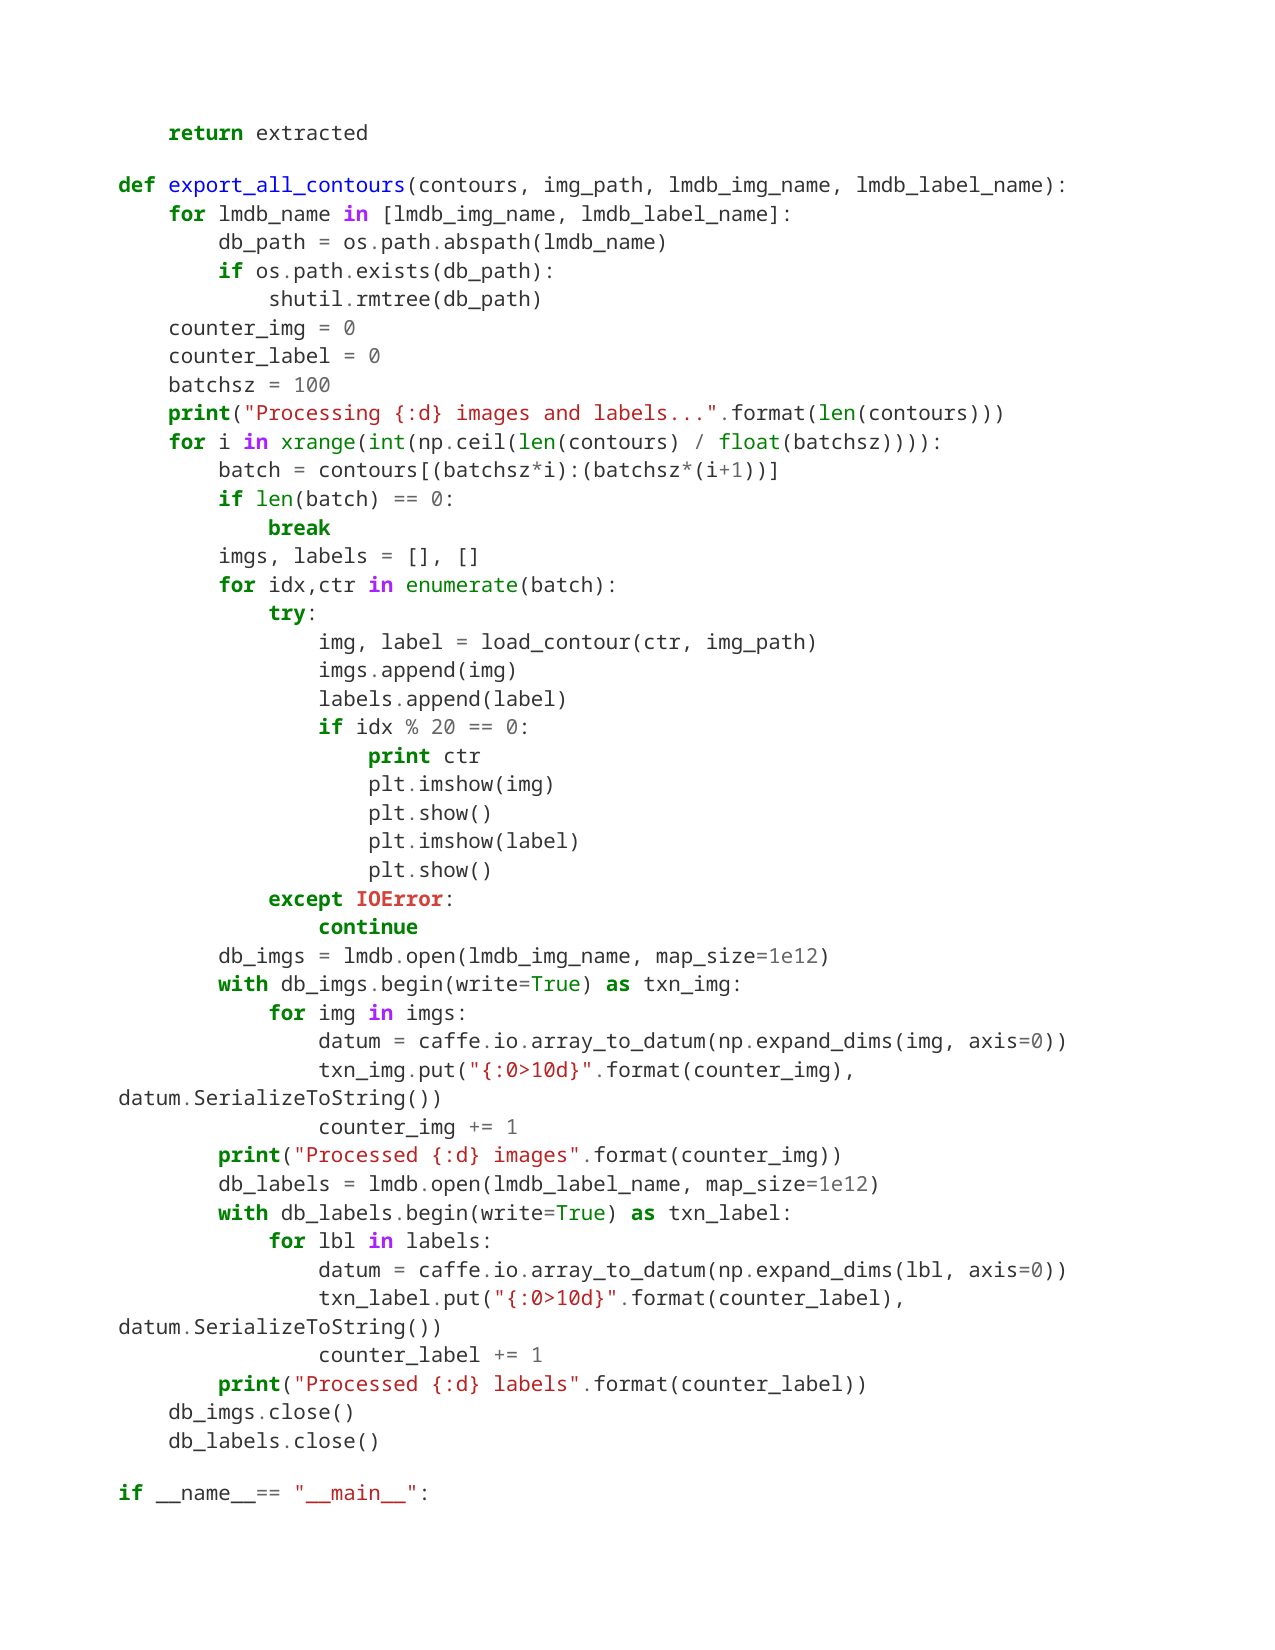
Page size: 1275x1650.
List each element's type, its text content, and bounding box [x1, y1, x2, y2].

text txn_img.put("{:0>10d}".format(counter_img), datum.SerializeToString()) [118, 1055, 1157, 1112]
text counter_label += 1 [118, 1340, 1157, 1369]
text db_imgs.close() [118, 1397, 1157, 1426]
text counter_img = 0 [118, 313, 1157, 341]
text counter_img += 1 [118, 1112, 1157, 1141]
text labels.append(label) [118, 684, 1157, 712]
text imgs, labels = [], [] [118, 541, 1157, 570]
text batch = contours[(batchsz*i):(batchsz*(i+1))] [118, 456, 1157, 484]
text datum = caffe.io.array_to_datum(np.expand_dims(lbl, axis=0)) [118, 1255, 1157, 1283]
text imgs.append(img) [118, 655, 1157, 684]
text batchsz = 100 [118, 370, 1157, 398]
text for i in xrange(int(np.ceil(len(contours) / float(batchsz)))): [118, 427, 1157, 456]
text db_labels = lmdb.open(lmdb_label_name, map_size=1e12) [118, 1169, 1157, 1198]
text for lbl in labels: [118, 1226, 1157, 1255]
text for lmdb_name in [lmdb_img_name, lmdb_label_name]: [118, 199, 1157, 227]
text print("Processed {:d} images".format(counter_img)) [118, 1141, 1157, 1169]
text def export_all_contours(contours, img_path, lmdb_img_name, lmdb_label_name): [118, 170, 1157, 199]
text datum = caffe.io.array_to_datum(np.expand_dims(img, axis=0)) [118, 1026, 1157, 1055]
text if len(batch) == 0: [118, 484, 1157, 513]
text for img in imgs: [118, 998, 1157, 1026]
text try: [118, 598, 1157, 627]
text shutil.rmtree(db_path) [118, 284, 1157, 313]
text if __name__== "__main__": [118, 1478, 1157, 1506]
text print ctr [118, 741, 1157, 769]
text plt.show() [118, 855, 1157, 884]
text print("Processed {:d} labels".format(counter_label)) [118, 1369, 1157, 1397]
text counter_label = 0 [118, 341, 1157, 370]
text print("Processing {:d} images and labels...".format(len(contours))) [118, 398, 1157, 427]
text return extracted [118, 118, 1157, 147]
text plt.imshow(img) [118, 769, 1157, 798]
text plt.imshow(label) [118, 827, 1157, 855]
text if idx % 20 == 0: [118, 712, 1157, 741]
text with db_labels.begin(write=True) as txn_label: [118, 1198, 1157, 1226]
text db_path = os.path.abspath(lmdb_name) [118, 227, 1157, 256]
text img, label = load_contour(ctr, img_path) [118, 627, 1157, 655]
text plt.show() [118, 798, 1157, 827]
text continue [118, 912, 1157, 941]
text db_labels.close() [118, 1426, 1157, 1454]
text except IOError: [118, 884, 1157, 912]
text db_imgs = lmdb.open(lmdb_img_name, map_size=1e12) [118, 941, 1157, 969]
text break [118, 513, 1157, 541]
text with db_imgs.begin(write=True) as txn_img: [118, 969, 1157, 998]
text txn_label.put("{:0>10d}".format(counter_label), datum.SerializeToString()) [118, 1283, 1157, 1340]
text if os.path.exists(db_path): [118, 256, 1157, 284]
text for idx,ctr in enumerate(batch): [118, 570, 1157, 598]
